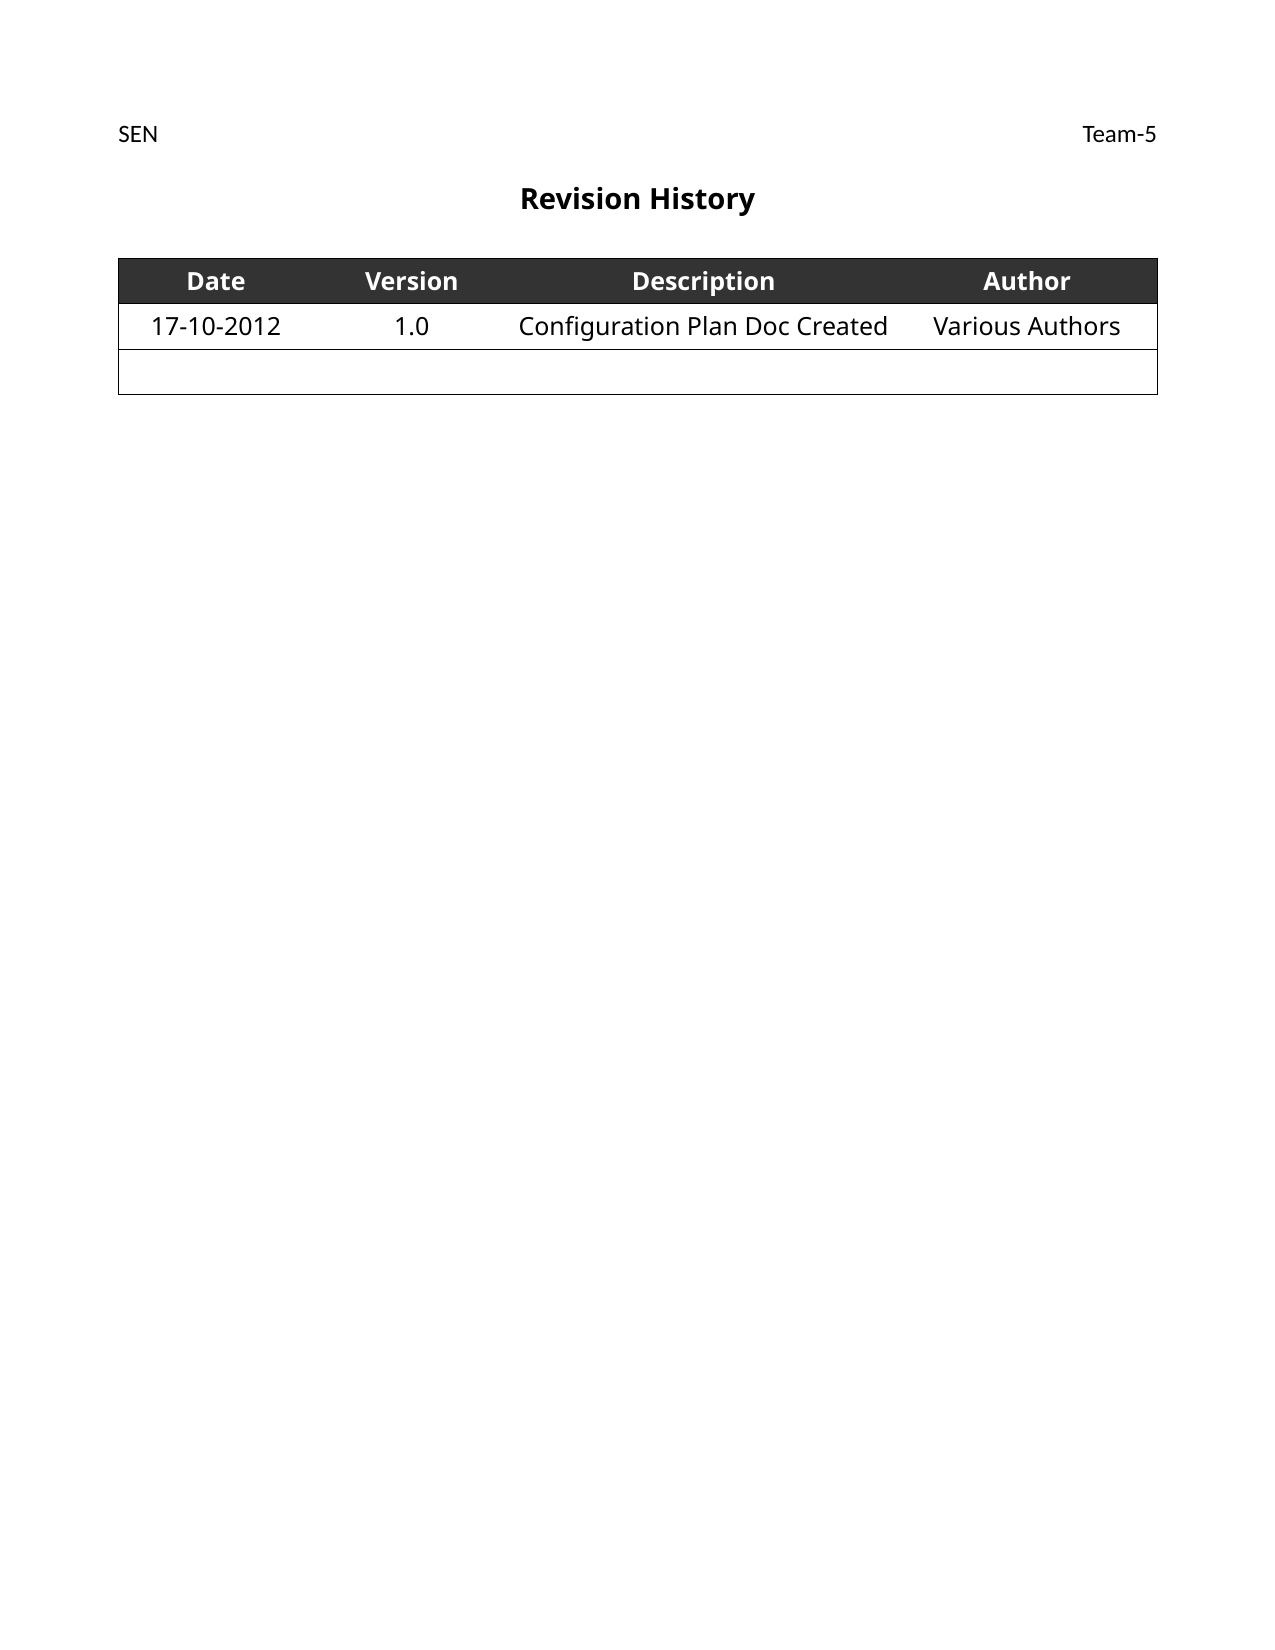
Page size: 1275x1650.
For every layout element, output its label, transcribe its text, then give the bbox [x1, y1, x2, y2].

table_header Description [510, 259, 897, 303]
text Revision History [118, 178, 1157, 218]
table_cell Configuration Plan Doc Created [510, 304, 897, 349]
table_header Version [313, 259, 510, 303]
table_cell 1.0 [313, 304, 510, 349]
table_cell 17-10-2012 [119, 304, 313, 349]
table_cell [510, 350, 897, 394]
table_header Author [897, 259, 1157, 303]
table_cell [119, 350, 313, 394]
table_cell Various Authors [897, 304, 1157, 349]
table_header Date [119, 259, 313, 303]
table_cell [313, 350, 510, 394]
table_cell [897, 350, 1157, 394]
